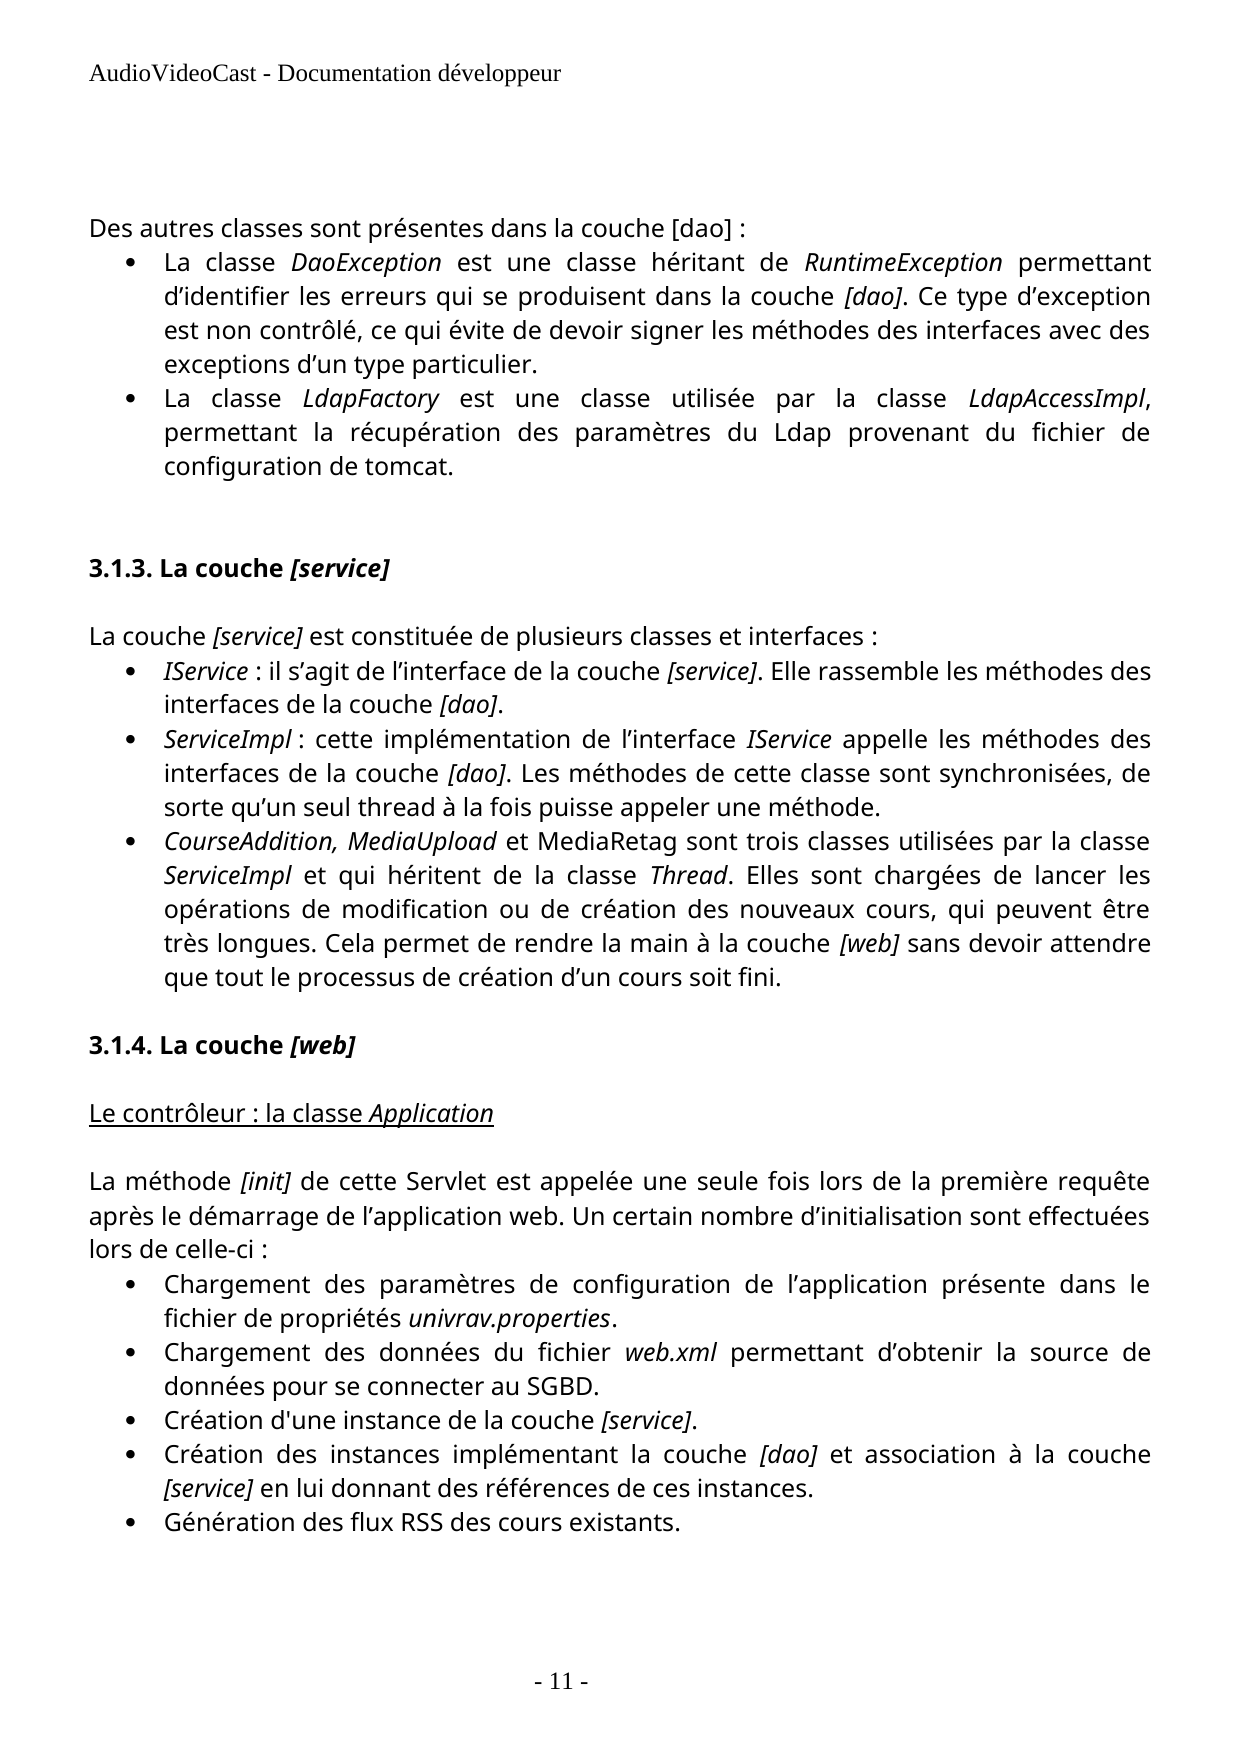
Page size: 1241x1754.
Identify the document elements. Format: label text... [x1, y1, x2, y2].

list Création d'une instance de la couche [service]. [126, 1402, 1152, 1437]
text La méthode [init] de cette Servlet est appelée une seule fois lors de la première requête après le démarrage de l’application web. Un certain nombre d’initialisation sont effectuées lors de celle-ci : [88, 1164, 1152, 1266]
list Génération des flux RSS des cours existants. [126, 1505, 1152, 1539]
list ServiceImpl : cette implémentation de l’interface IService appelle les méthodes des interfaces de la couche [dao]. Les méthodes de cette classe sont synchronisées, de sorte qu’un seul thread à la fois puisse appeler une méthode. [126, 721, 1152, 823]
text La couche [service] est constituée de plusieurs classes et interfaces : [88, 619, 1152, 653]
list La classe DaoException est une classe héritant de RuntimeException permettant d’identifier les erreurs qui se produisent dans la couche [dao]. Ce type d’exception est non contrôlé, ce qui évite de devoir signer les méthodes des interfaces avec des exceptions d’un type particulier. [126, 244, 1152, 381]
text 3.1.4. La couche [web] [88, 1028, 1152, 1062]
list Chargement des paramètres de configuration de l’application présente dans le fichier de propriétés univrav.properties. [126, 1266, 1152, 1334]
list Création des instances implémentant la couche [dao] et association à la couche [service] en lui donnant des références de ces instances. [126, 1437, 1152, 1505]
list CourseAddition, MediaUpload et MediaRetag sont trois classes utilisées par la classe ServiceImpl et qui héritent de la classe Thread. Elles sont chargées de lancer les opérations de modification ou de création des nouveaux cours, qui peuvent être très longues. Cela permet de rendre la main à la couche [web] sans devoir attendre que tout le processus de création d’un cours soit fini. [126, 823, 1152, 994]
list Chargement des données du fichier web.xml permettant d’obtenir la source de données pour se connecter au SGBD. [126, 1334, 1152, 1402]
text Des autres classes sont présentes dans la couche [dao] : [88, 210, 1152, 244]
text Le contrôleur : la classe Application [88, 1096, 1152, 1130]
text 3.1.3. La couche [service] [88, 551, 1152, 585]
list IService : il s’agit de l’interface de la couche [service]. Elle rassemble les méthodes des interfaces de la couche [dao]. [126, 653, 1152, 721]
list La classe LdapFactory est une classe utilisée par la classe LdapAccessImpl, permettant la récupération des paramètres du Ldap provenant du fichier de configuration de tomcat. [126, 381, 1152, 483]
